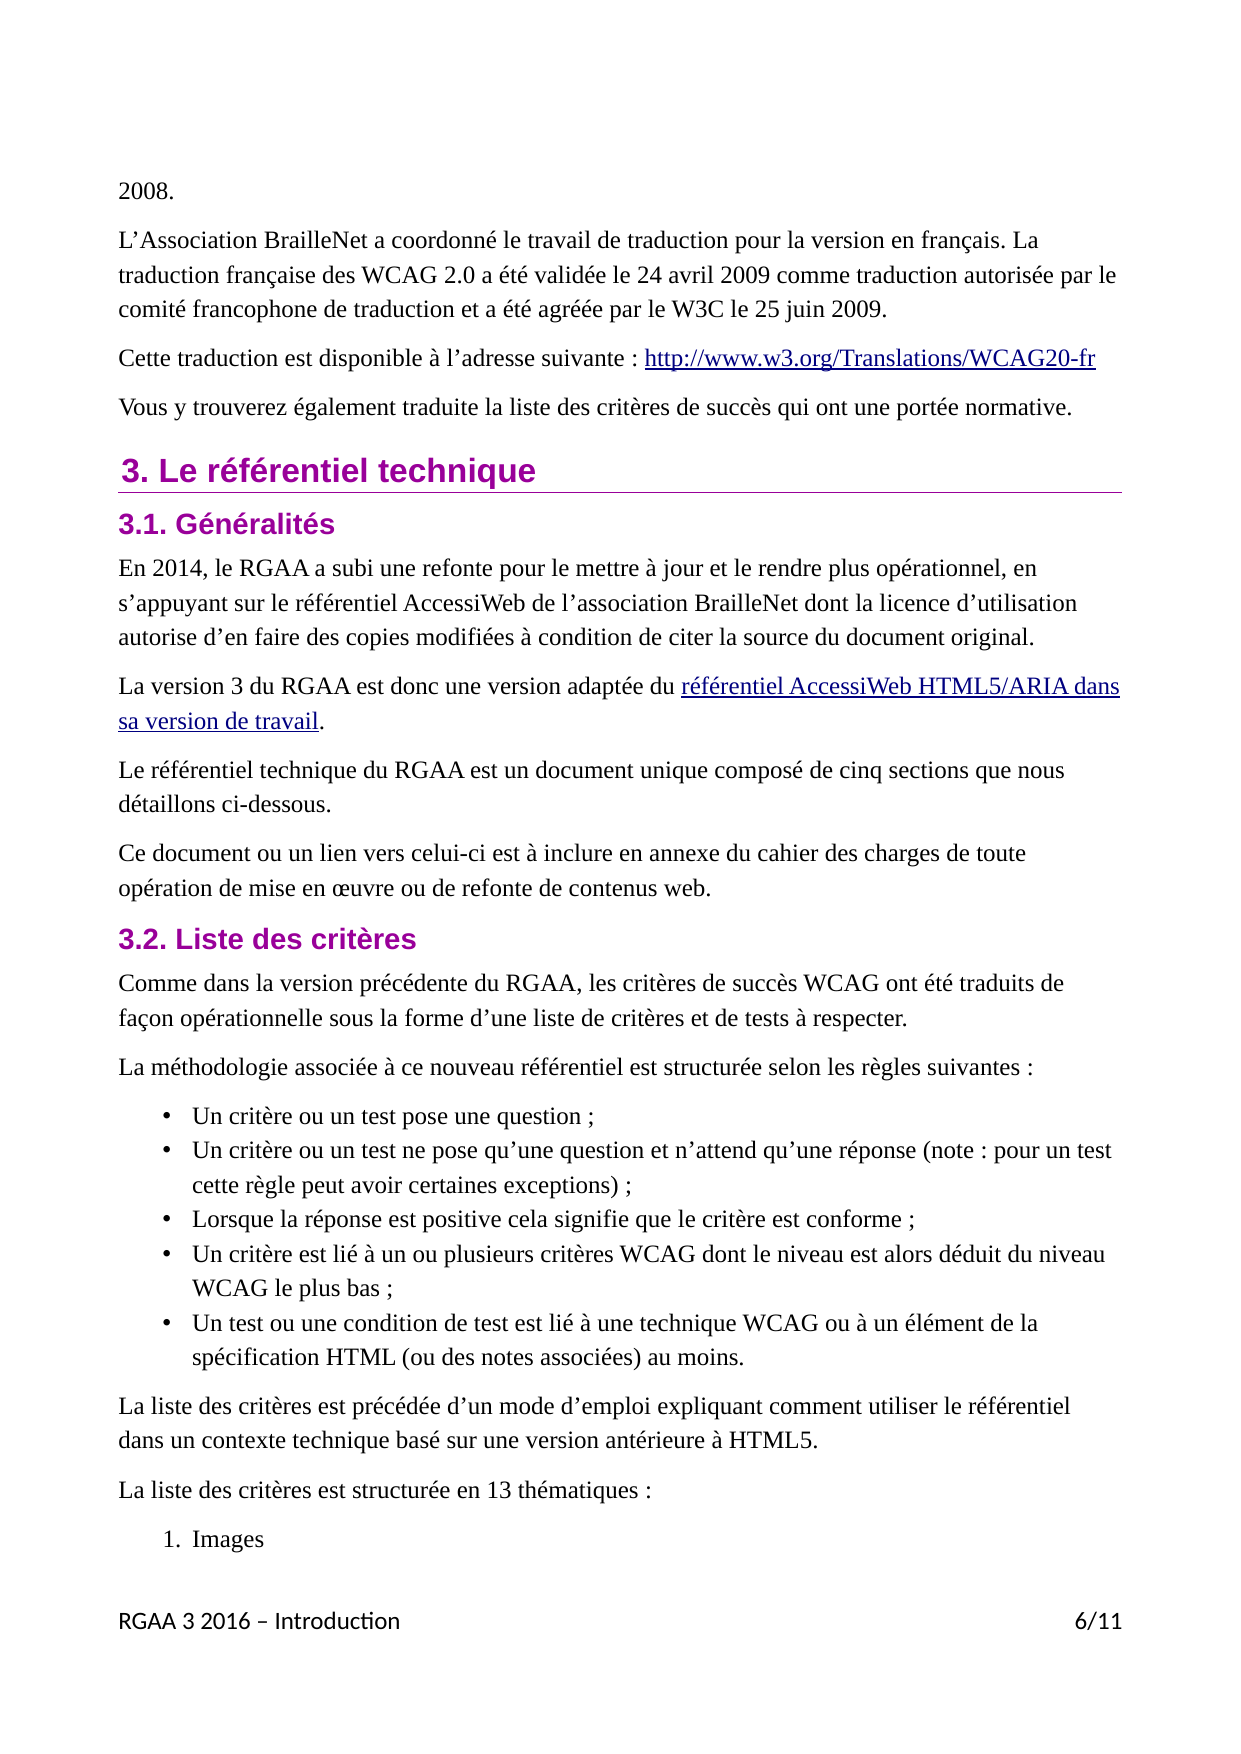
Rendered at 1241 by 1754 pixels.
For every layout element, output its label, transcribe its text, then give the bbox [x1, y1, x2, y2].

text La liste des critères est précédée d’un mode d’emploi expliquant comment utiliser le référentiel dans un contexte technique basé sur une version antérieure à HTML5. [118, 1391, 1122, 1454]
list Lorsque la réponse est positive cela signifie que le critère est conforme ; [162, 1204, 1122, 1233]
text L’Association BrailleNet a coordonné le travail de traduction pour la version en français. La traduction française des WCAG 2.0 a été validée le 24 avril 2009 comme traduction autorisée par le comité francophone de traduction et a été agréée par le W3C le 25 juin 2009. [118, 225, 1122, 323]
text La liste des critères est structurée en 13 thématiques : [118, 1475, 1122, 1503]
list Un critère est lié à un ou plusieurs critères WCAG dont le niveau est alors déduit du niveau WCAG le plus bas ; [162, 1239, 1122, 1302]
text Comme dans la version précédente du RGAA, les critères de succès WCAG ont été traduits de façon opérationnelle sous la forme d’une liste de critères et de tests à respecter. [118, 968, 1122, 1031]
subtitle 3.1. Généralités [118, 507, 1122, 541]
text Le référentiel technique du RGAA est un document unique composé de cinq sections que nous détaillons ci-dessous. [118, 755, 1122, 818]
text Cette traduction est disponible à l’adresse suivante : http://www.w3.org/Translations/WCAG20-fr [118, 343, 1122, 372]
list Un critère ou un test pose une question ; [162, 1101, 1122, 1129]
text Vous y trouverez également traduite la liste des critères de succès qui ont une portée normative. [118, 392, 1122, 421]
text La version 3 du RGAA est donc une version adaptée du référentiel AccessiWeb HTML5/ARIA dans sa version de travail. [118, 671, 1122, 734]
text En 2014, le RGAA a subi une refonte pour le mettre à jour et le rendre plus opérationnel, en s’appuyant sur le référentiel AccessiWeb de l’association BrailleNet dont la licence d’utilisation autorise d’en faire des copies modifiées à condition de citer la source du document original. [118, 553, 1122, 651]
text 2008. [118, 176, 1122, 205]
subtitle 3.2. Liste des critères [118, 922, 1122, 956]
subtitle 3. Le référentiel technique [118, 448, 1122, 492]
text La méthodologie associée à ce nouveau référentiel est structurée selon les règles suivantes : [118, 1052, 1122, 1080]
text Ce document ou un lien vers celui-ci est à inclure en annexe du cahier des charges de toute opération de mise en œuvre ou de refonte de contenus web. [118, 838, 1122, 902]
list Un test ou une condition de test est lié à une technique WCAG ou à un élément de la spécification HTML (ou des notes associées) au moins. [162, 1308, 1122, 1371]
list Images [162, 1524, 1122, 1552]
list Un critère ou un test ne pose qu’une question et n’attend qu’une réponse (note : pour un test cette règle peut avoir certaines exceptions) ; [162, 1135, 1122, 1198]
